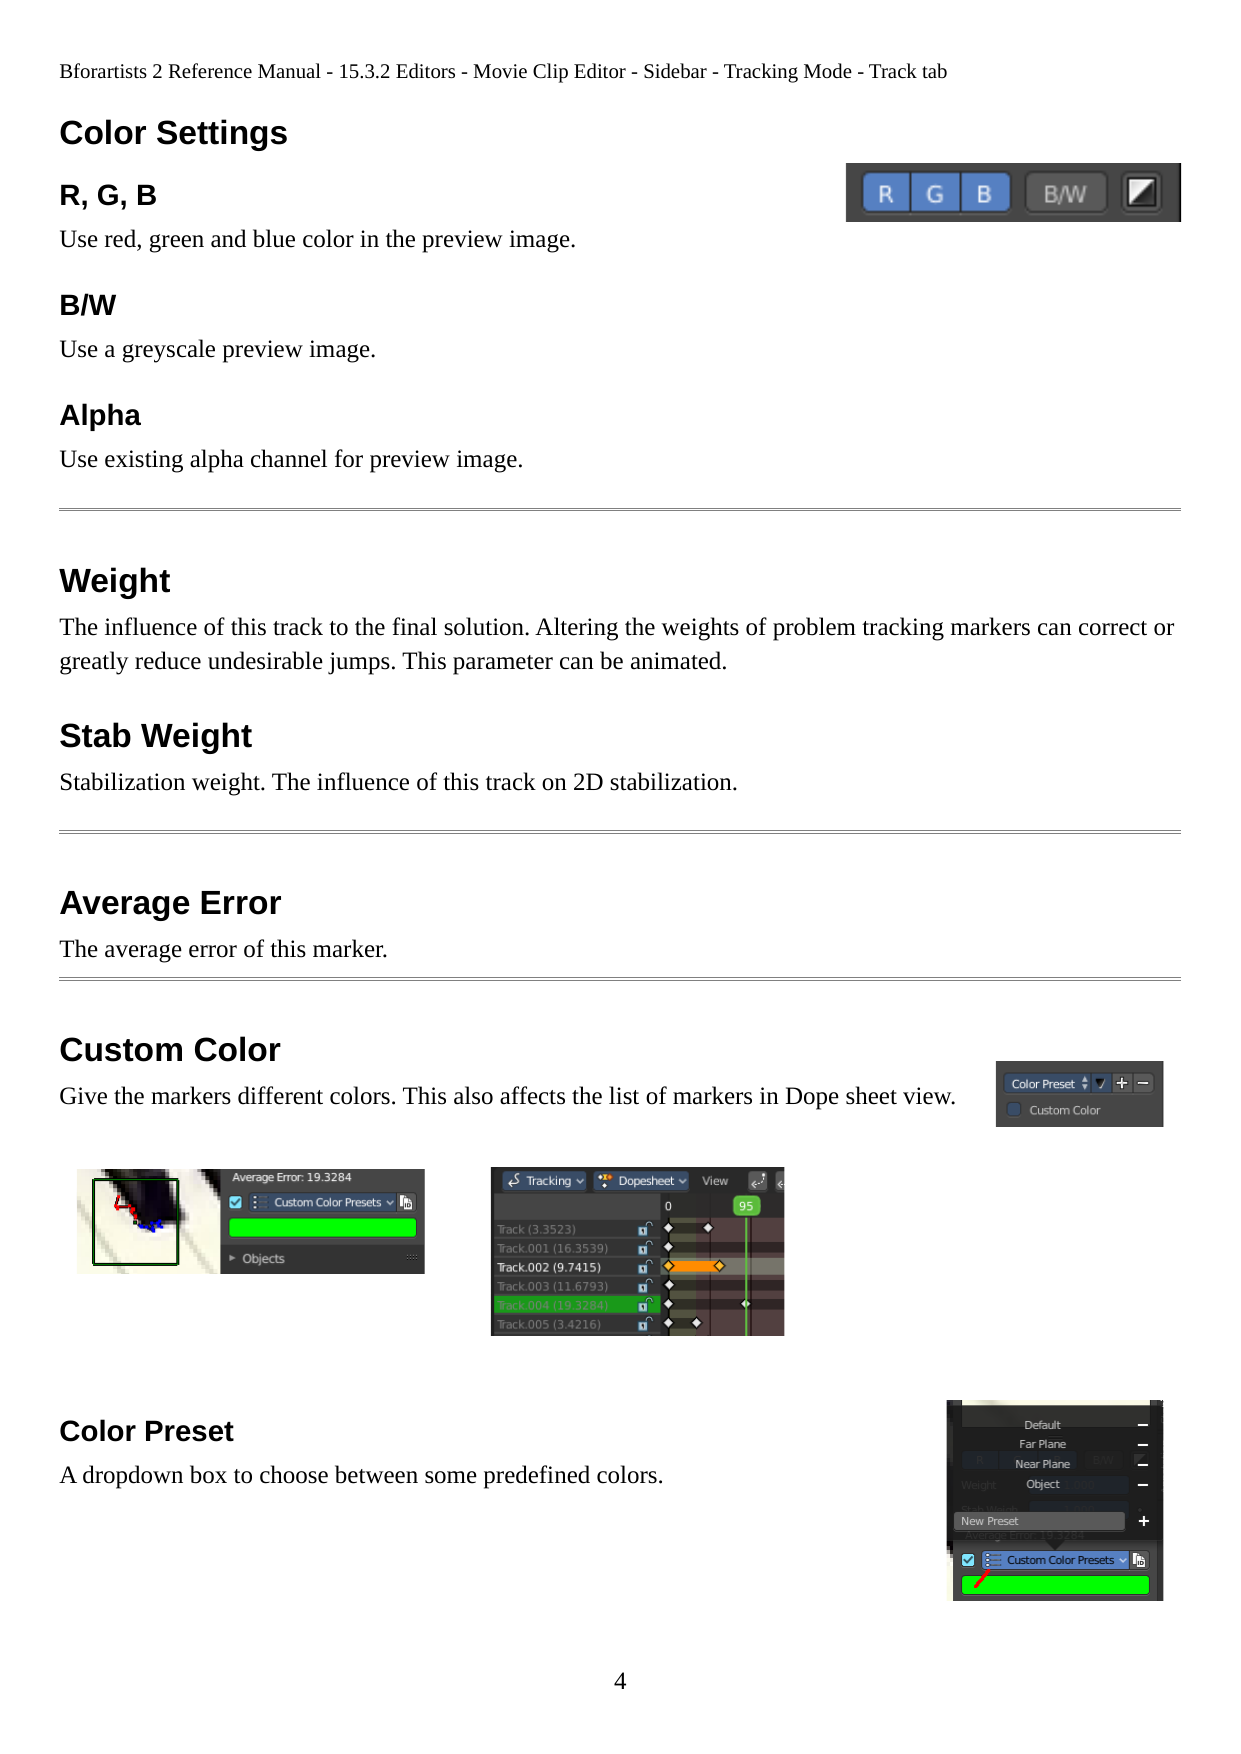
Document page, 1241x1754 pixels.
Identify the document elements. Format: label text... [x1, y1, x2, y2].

subtitle [1164, 1414, 1181, 1448]
picture [490, 1167, 785, 1336]
picture [845, 163, 1182, 222]
text Use existing alpha channel for preview image. [59, 444, 1181, 473]
text Stabilization weight. The influence of this track on 2D stabilization. [59, 767, 1181, 796]
picture [946, 1400, 1164, 1601]
text The influence of this track to the final solution. Altering the weights of problem tracking markers can correct or greatly reduce undesirable jumps. This parameter can be animated. [59, 612, 1181, 675]
subtitle R, G, B [59, 178, 845, 212]
subtitle Weight [59, 560, 1181, 599]
picture [995, 1061, 1164, 1127]
text Use a greyscale preview image. [59, 334, 1181, 363]
subtitle Average Error [59, 883, 1181, 922]
text Give the markers different colors. This also affects the list of markers in Dope sheet view. [59, 1081, 995, 1110]
subtitle Color Preset [59, 1414, 946, 1448]
text The average error of this marker. [59, 934, 1181, 963]
subtitle B/W [59, 288, 1181, 322]
subtitle Color Settings [59, 113, 1181, 151]
subtitle Stab Weight [59, 716, 1181, 754]
subtitle Custom Color [59, 1030, 1181, 1069]
text A dropdown box to choose between some predefined colors. [59, 1461, 946, 1489]
picture [76, 1169, 425, 1274]
text Use red, green and blue color in the preview image. [59, 224, 1181, 253]
subtitle Alpha [59, 398, 1181, 432]
